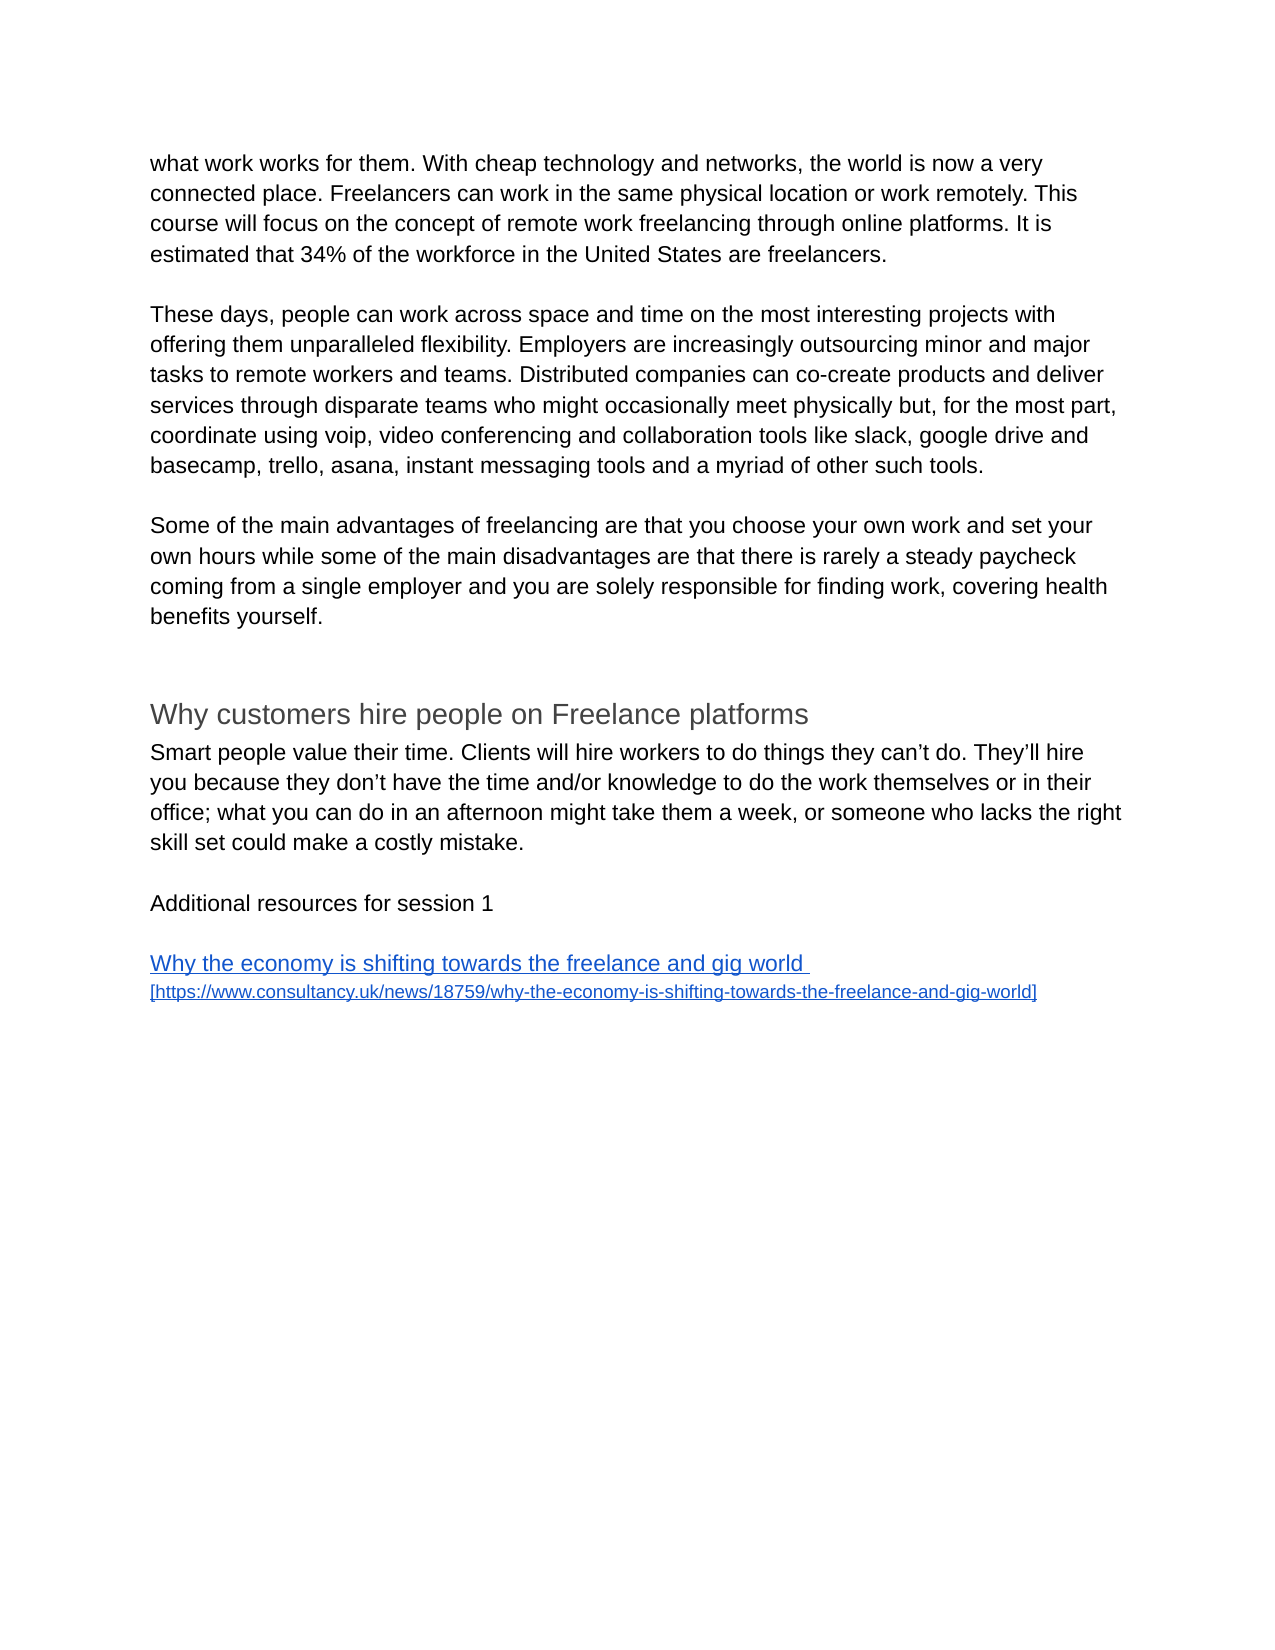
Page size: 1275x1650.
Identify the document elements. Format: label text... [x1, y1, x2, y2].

subtitle Why customers hire people on Freelance platforms [150, 697, 1125, 730]
text These days, people can work across space and time on the most interesting projects with offering them unparalleled flexibility. Employers are increasingly outsourcing minor and major tasks to remote workers and teams. Distributed companies can co-create products and deliver services through disparate teams who might occasionally meet physically but, for the most part, coordinate using voip, video conferencing and collaboration tools like slack, google drive and basecamp, trello, asana, instant messaging tools and a myriad of other such tools. [150, 301, 1125, 478]
text Smart people value their time. Clients will hire workers to do things they can’t do. They’ll hire you because they don’t have the time and/or knowledge to do the work themselves or in their office; what you can do in an afternoon might take them a week, or someone who lacks the right skill set could make a costly mistake. [150, 739, 1125, 856]
text Why the economy is shifting towards the freelance and gig world [150, 950, 1125, 977]
text Additional resources for session 1 [150, 890, 1125, 916]
text [https://www.consultancy.uk/news/18759/why-the-economy-is-shifting-towards-the-freelance-and-gig-world] [150, 980, 1125, 1002]
text what work works for them. With cheap technology and networks, the world is now a very connected place. Freelancers can work in the same physical location or work remotely. This course will focus on the concept of remote work freelancing through online platforms. It is estimated that 34% of the workforce in the United States are freelancers. [150, 150, 1125, 267]
text Some of the main advantages of freelancing are that you choose your own work and set your own hours while some of the main disadvantages are that there is rarely a steady paycheck coming from a single employer and you are solely responsible for finding work, covering health benefits yourself. [150, 512, 1125, 629]
